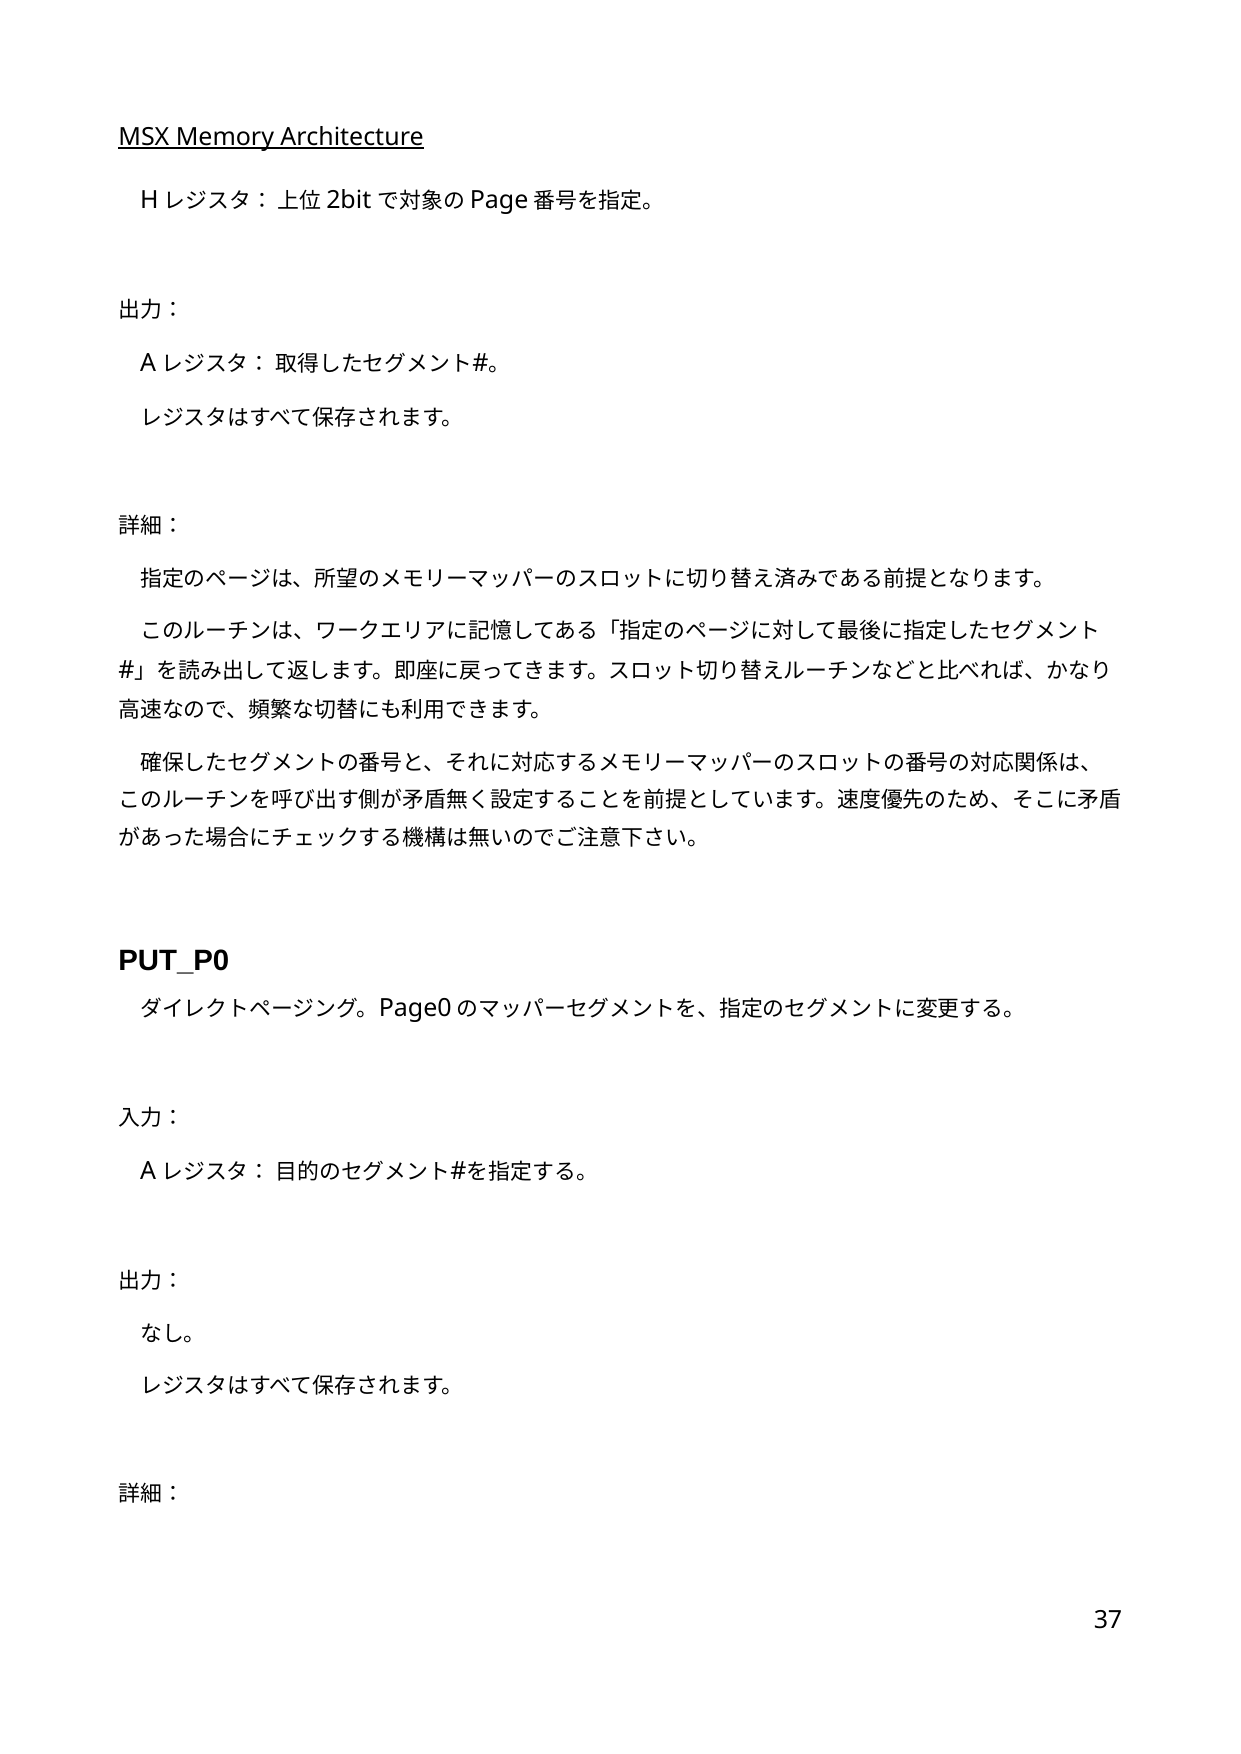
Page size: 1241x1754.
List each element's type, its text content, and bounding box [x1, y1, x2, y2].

text なし。 [118, 1316, 1122, 1347]
text レジスタはすべて保存されます。 [118, 1368, 1122, 1400]
text 指定のページは、所望のメモリーマッパーのスロットに切り替え済みである前提となります。 [118, 561, 1122, 592]
text Hレジスタ： 上位2bit で対象のPage番号を指定。 [118, 182, 1122, 216]
text このルーチンは、ワークエリアに記憶してある「指定のページに対して最後に指定したセグメント#」を読み出して返します。即座に戻ってきます。スロット切り替えルーチンなどと比べれば、かなり高速なので、頻繁な切替にも利用できます。 [118, 613, 1122, 724]
text 出力： [118, 292, 1122, 324]
text Aレジスタ： 目的のセグメント#を指定する。 [118, 1152, 1122, 1187]
text 確保したセグメントの番号と、それに対応するメモリーマッパーのスロットの番号の対応関係は、このルーチンを呼び出す側が矛盾無く設定することを前提としています。速度優先のため、そこに矛盾があった場合にチェックする機構は無いのでご注意下さい。 [118, 744, 1122, 852]
text 入力： [118, 1100, 1122, 1132]
text レジスタはすべて保存されます。 [118, 400, 1122, 432]
subtitle PUT_P0 [118, 943, 1122, 977]
text 詳細： [118, 508, 1122, 540]
text ダイレクトページング。Page0のマッパーセグメントを、指定のセグメントに変更する。 [118, 989, 1122, 1023]
text Aレジスタ： 取得したセグメント#。 [118, 345, 1122, 379]
text 出力： [118, 1263, 1122, 1295]
text 詳細： [118, 1476, 1122, 1508]
